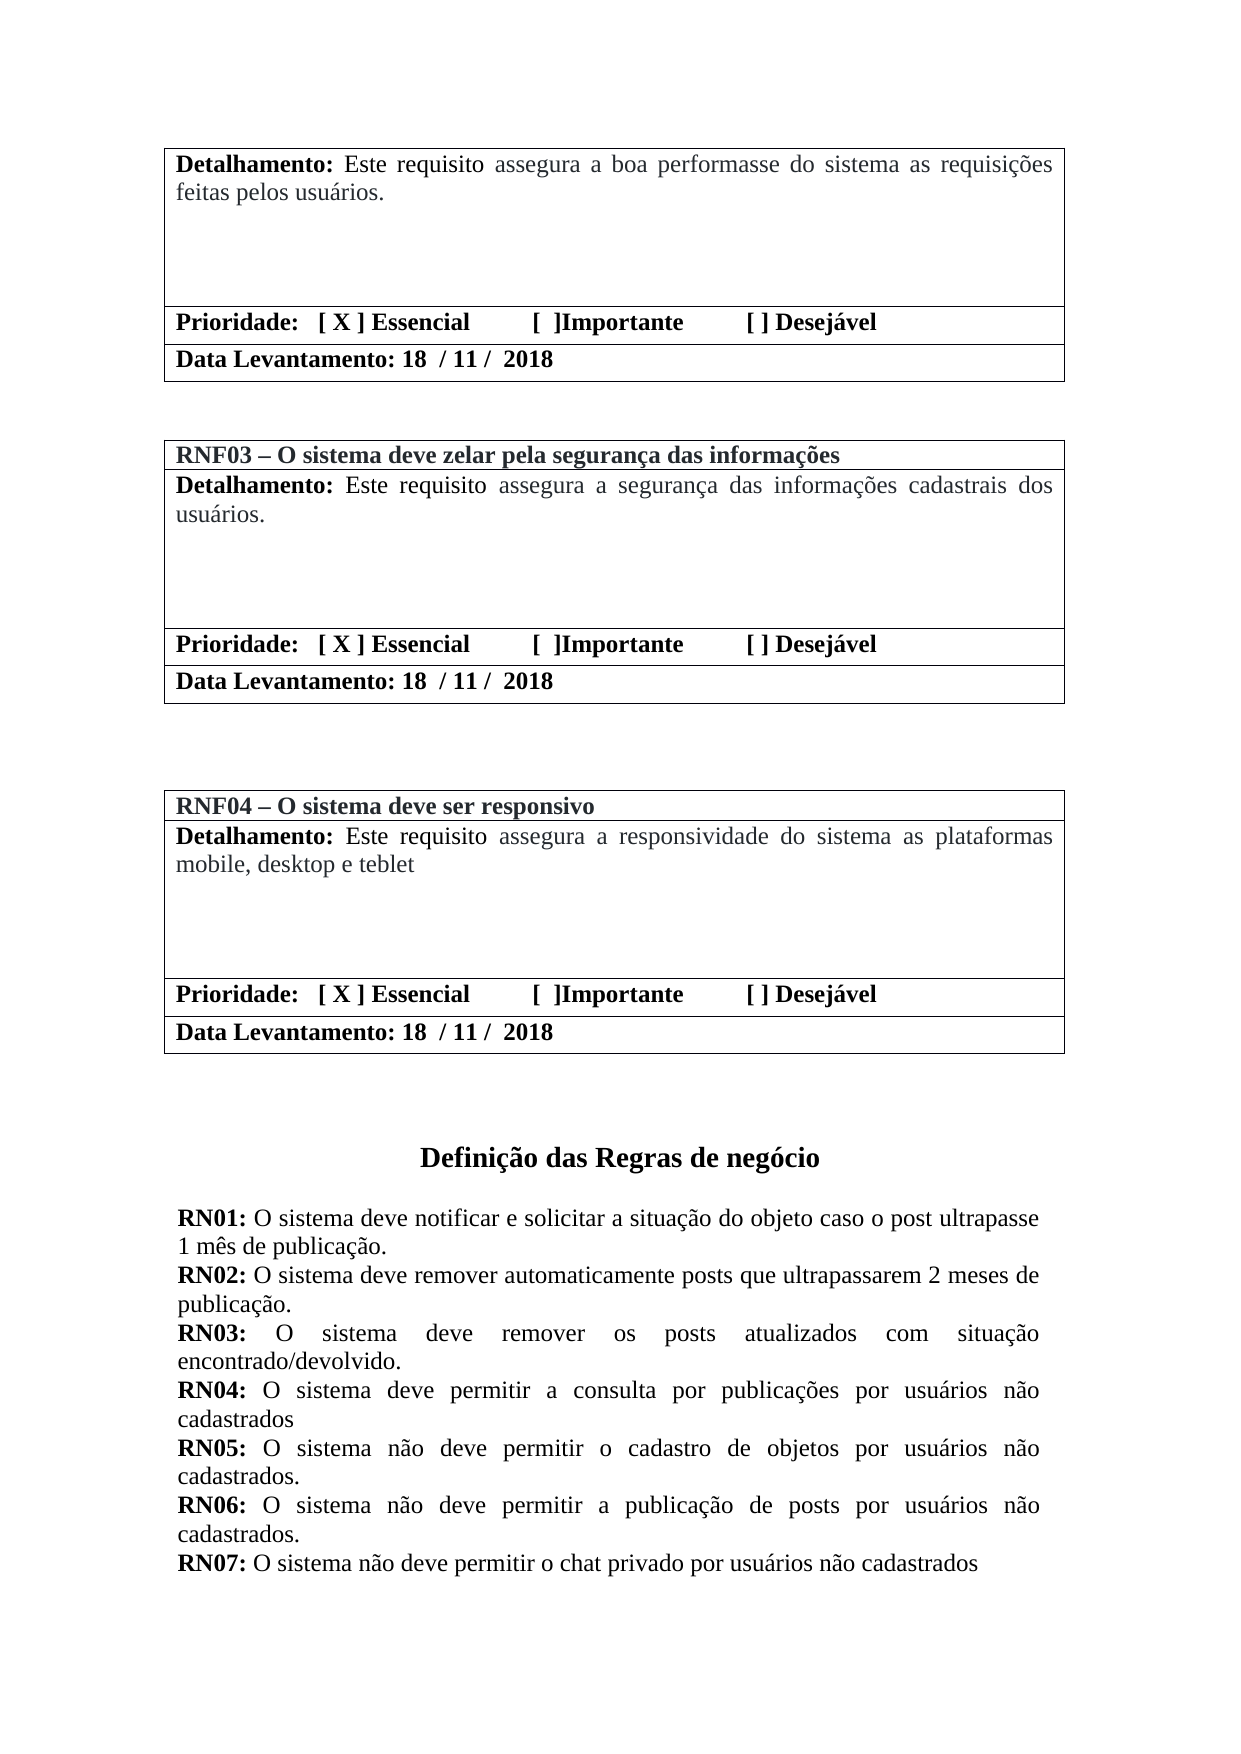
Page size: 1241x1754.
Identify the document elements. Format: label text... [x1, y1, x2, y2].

table_cell RN04: O sistema deve permitir a consulta por publicações por usuários não cadastrados [166, 1375, 1052, 1433]
table_cell RN03: O sistema deve remover os posts atualizados com situação encontrado/devolvido. [166, 1318, 1052, 1375]
table_cell Prioridade: [ X ] Essencial [ ]Importante [ ] Desejável [165, 629, 1064, 665]
table_cell Detalhamento: Este requisito assegura a segurança das informações cadastrais dos usuários. [165, 470, 1064, 628]
table_cell Prioridade: [ X ] Essencial [ ]Importante [ ] Desejável [165, 307, 1064, 343]
table_header RNF03 – O sistema deve zelar pela segurança das informações [165, 441, 1064, 469]
table_cell Data Levantamento: 18 / 11 / 2018 [165, 1017, 1064, 1053]
table_header RN01: O sistema deve notificar e solicitar a situação do objeto caso o post ultrapasse 1 mês de publicação. [166, 1203, 1052, 1260]
table_cell RN07: O sistema não deve permitir o chat privado por usuários não cadastrados [166, 1548, 1052, 1591]
table_cell RN02: O sistema deve remover automaticamente posts que ultrapassarem 2 meses de publicação. [166, 1260, 1052, 1318]
table_cell Detalhamento: Este requisito assegura a responsividade do sistema as plataformas mobile, desktop e teblet [165, 821, 1064, 978]
table_cell Prioridade: [ X ] Essencial [ ]Importante [ ] Desejável [165, 979, 1064, 1016]
table_header RNF04 – O sistema deve ser responsivo [165, 791, 1064, 820]
table_cell Detalhamento: Este requisito assegura a boa performasse do sistema as requisições feitas pelos usuários. [165, 149, 1064, 306]
table_cell RN05: O sistema não deve permitir o cadastro de objetos por usuários não cadastrados. [166, 1433, 1052, 1490]
table_cell RN06: O sistema não deve permitir a publicação de posts por usuários não cadastrados. [166, 1490, 1052, 1548]
text Definição das Regras de negócio [177, 1140, 1063, 1174]
table_cell Data Levantamento: 18 / 11 / 2018 [165, 666, 1064, 703]
table_cell Data Levantamento: 18 / 11 / 2018 [165, 345, 1064, 381]
